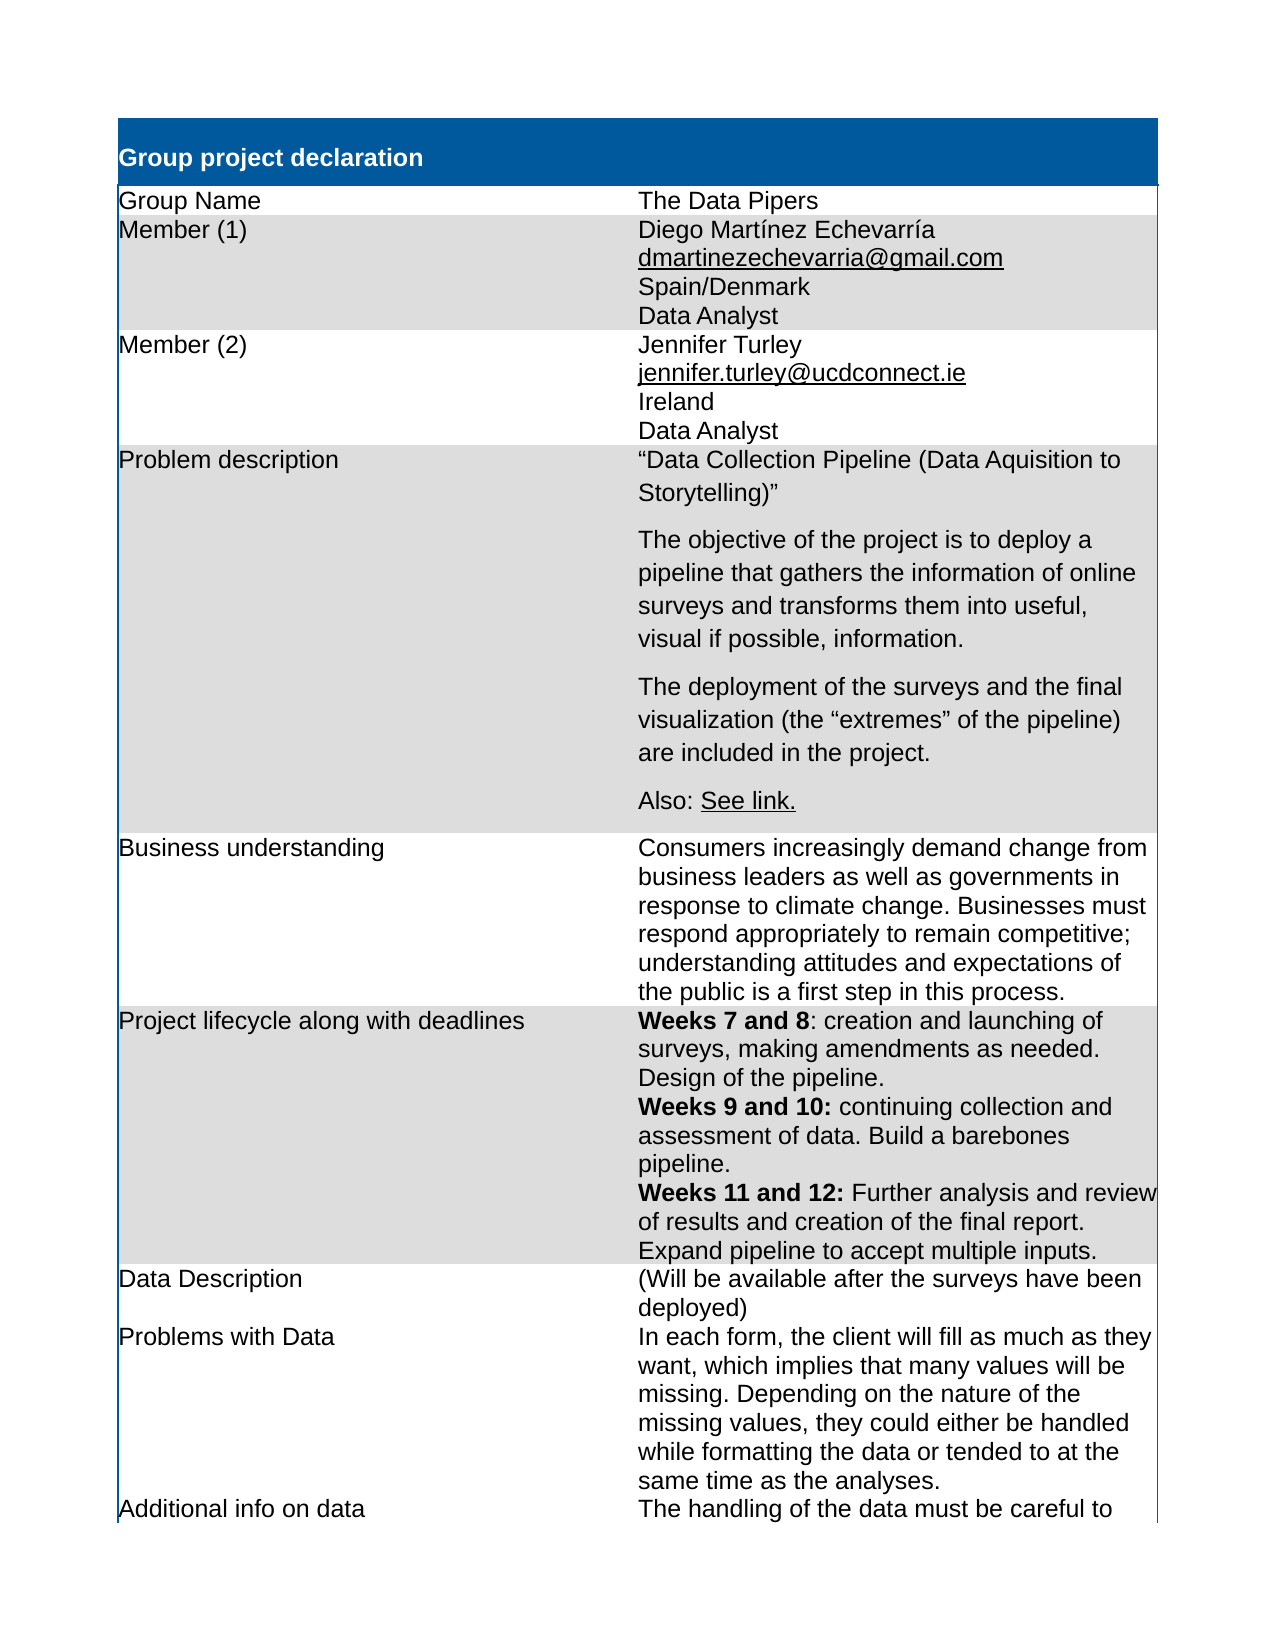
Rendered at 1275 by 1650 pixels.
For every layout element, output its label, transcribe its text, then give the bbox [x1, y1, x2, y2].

table_header [638, 118, 1158, 184]
table_header Group project declaration [118, 118, 638, 184]
table_cell Problem description [119, 445, 638, 833]
table_cell Business understanding [119, 833, 638, 1006]
table_cell Member (2) [119, 330, 638, 445]
table_cell (Will be available after the surveys have been deployed) [638, 1265, 1157, 1322]
table_cell Project lifecycle along with deadlines [119, 1006, 638, 1264]
table_cell The handling of the data must be careful to [638, 1495, 1157, 1523]
table_cell Member (1) [119, 215, 638, 330]
table_cell Problems with Data [119, 1322, 638, 1494]
table_cell Consumers increasingly demand change from business leaders as well as governments in response to climate change. Businesses must respond appropriately to remain competitive; understanding attitudes and expectations of the public is a first step in this process. [638, 833, 1157, 1006]
table_cell In each form, the client will fill as much as they want, which implies that many values will be missing. Depending on the nature of the missing values, they could either be handled while formatting the data or tended to at the same time as the analyses. [638, 1322, 1157, 1494]
table_cell “Data Collection Pipeline (Data Aquisition to Storytelling)” The objective of the project is to deploy a pipeline that gathers the information of online surveys and transforms them into useful, visual if possible, information. The deployment of the surveys and the final visualization (the “extremes” of the pipeline) are included in the project. Also: See link. [638, 445, 1157, 833]
table_cell Jennifer Turley jennifer.turley@ucdconnect.ie Ireland Data Analyst [638, 330, 1157, 445]
table_cell Diego Martínez Echevarría dmartinezechevarria@gmail.com Spain/Denmark Data Analyst [638, 215, 1157, 330]
table_cell Weeks 7 and 8: creation and launching of surveys, making amendments as needed. Design of the pipeline. Weeks 9 and 10: continuing collection and assessment of data. Build a barebones pipeline. Weeks 11 and 12: Further analysis and review of results and creation of the final report. Expand pipeline to accept multiple inputs. [638, 1006, 1157, 1264]
table_cell Data Description [119, 1265, 638, 1322]
table_cell The Data Pipers [638, 186, 1157, 215]
table_cell Group Name [119, 186, 638, 215]
table_cell Additional info on data [119, 1495, 638, 1523]
